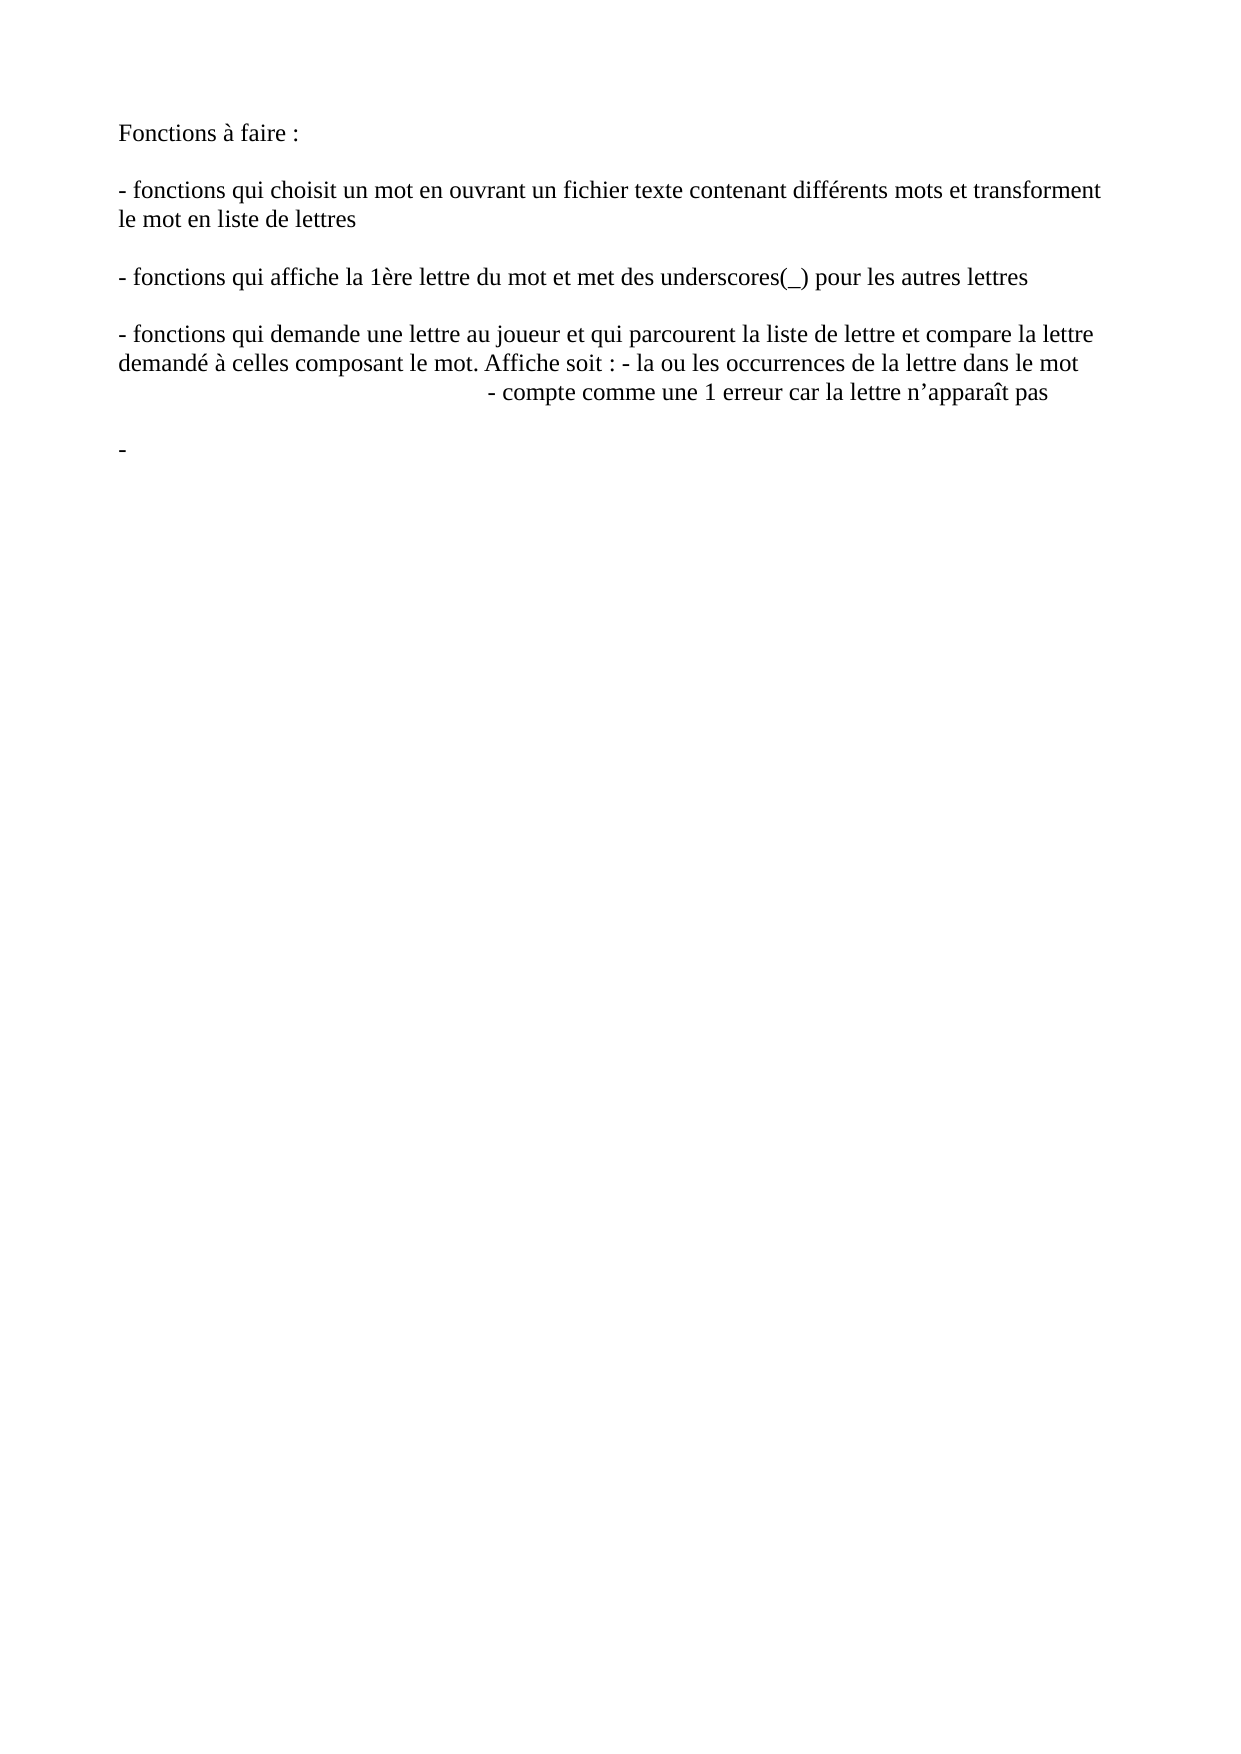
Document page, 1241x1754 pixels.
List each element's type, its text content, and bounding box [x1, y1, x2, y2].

text - fonctions qui choisit un mot en ouvrant un fichier texte contenant différents mots et transforment le mot en liste de lettres [118, 176, 1122, 233]
text - fonctions qui affiche la 1ère lettre du mot et met des underscores(_) pour les autres lettres [118, 262, 1122, 291]
text Fonctions à faire : [118, 118, 1122, 147]
text - fonctions qui demande une lettre au joueur et qui parcourent la liste de lettre et compare la lettre demandé à celles composant le mot. Affiche soit : - la ou les occurrences de la lettre dans le mot [118, 319, 1122, 377]
text - compte comme une 1 erreur car la lettre n’apparaît pas [118, 377, 1122, 406]
text - [118, 434, 1122, 463]
